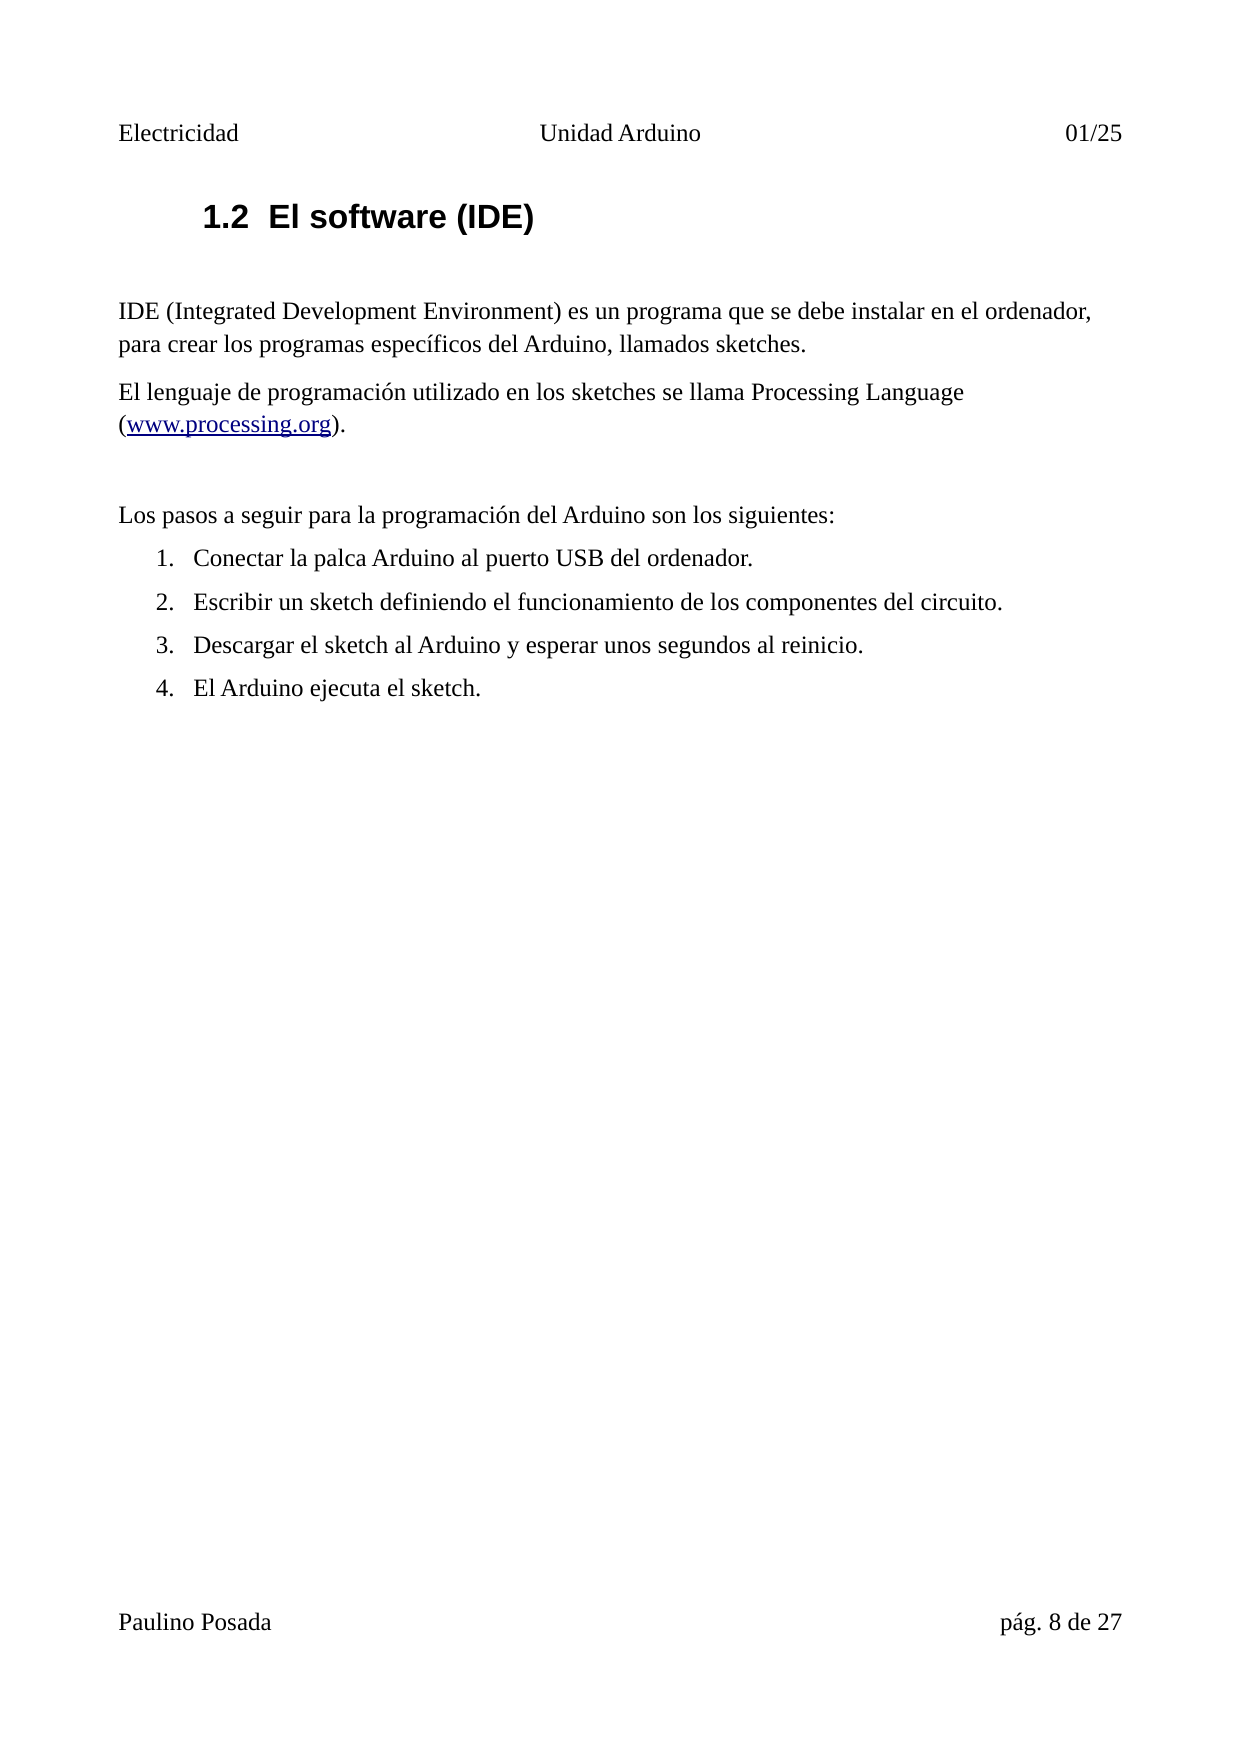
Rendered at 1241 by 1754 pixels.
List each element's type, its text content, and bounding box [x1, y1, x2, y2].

list Conectar la palca Arduino al puerto USB del ordenador. [156, 543, 1122, 572]
subtitle El software (IDE) [193, 197, 1122, 236]
list Descargar el sketch al Arduino y esperar unos segundos al reinicio. [156, 630, 1122, 658]
text Los pasos a seguir para la programación del Arduino son los siguientes: [118, 500, 1122, 529]
text IDE (Integrated Development Environment) es un programa que se debe instalar en el ordenador, para crear los programas específicos del Arduino, llamados sketches. [118, 296, 1122, 358]
list Escribir un sketch definiendo el funcionamiento de los componentes del circuito. [156, 587, 1122, 615]
text El lenguaje de programación utilizado en los sketches se llama Processing Language (www.processing.org). [118, 377, 1122, 438]
list El Arduino ejecuta el sketch. [156, 673, 1122, 702]
